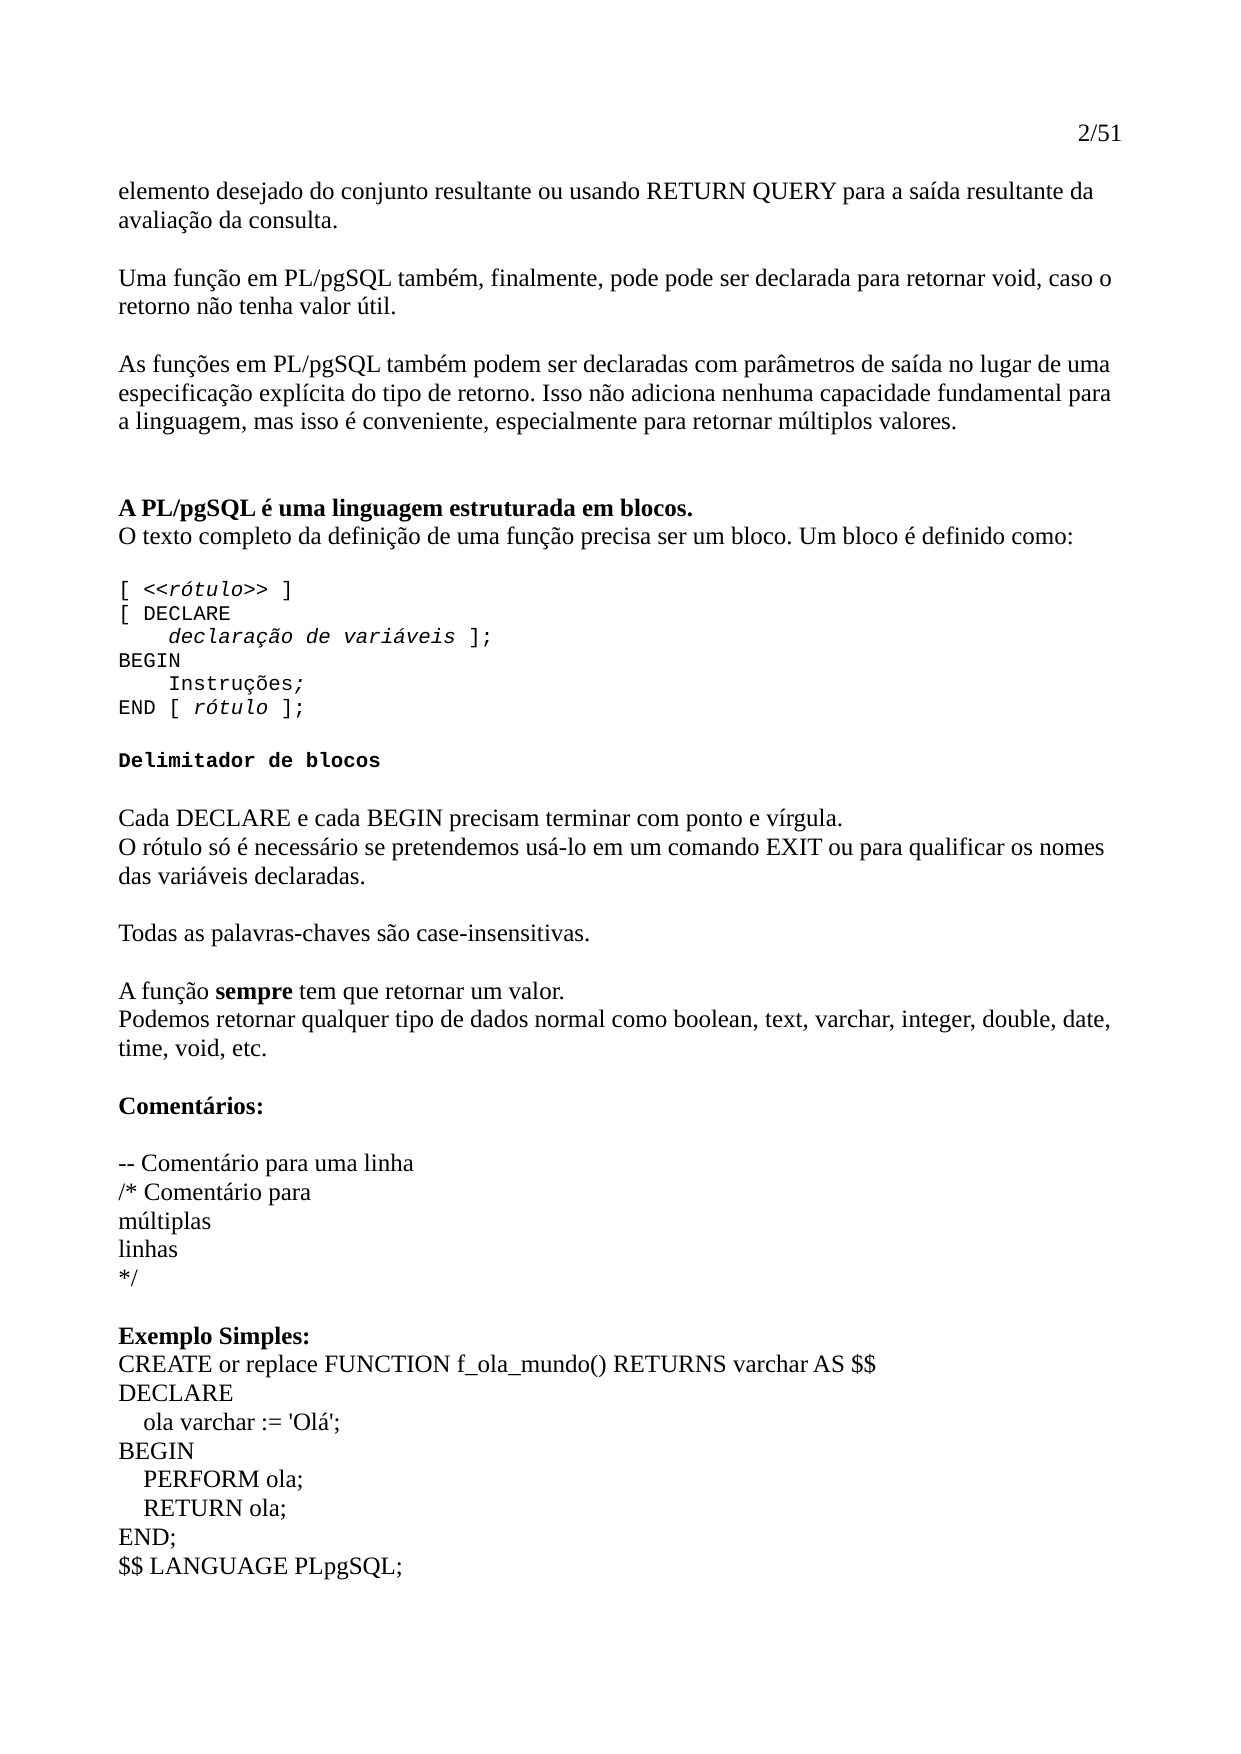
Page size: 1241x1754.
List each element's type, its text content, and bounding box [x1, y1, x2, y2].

text PERFORM ola; [118, 1464, 1122, 1493]
text BEGIN [118, 650, 1122, 673]
text Todas as palavras-chaves são case-insensitivas. [118, 918, 1122, 947]
text múltiplas [118, 1206, 1122, 1234]
text RETURN ola; [118, 1493, 1122, 1522]
text A PL/pgSQL é uma linguagem estruturada em blocos. [118, 493, 1122, 521]
text Exemplo Simples: [118, 1321, 1122, 1349]
text Delimitador de blocos [118, 750, 1122, 774]
text As funções em PL/pgSQL também podem ser declaradas com parâmetros de saída no lugar de uma especificação explícita do tipo de retorno. Isso não adiciona nenhuma capacidade fundamental para a linguagem, mas isso é conveniente, especialmente para retornar múltiplos valores. [118, 349, 1122, 435]
text Podemos retornar qualquer tipo de dados normal como boolean, text, varchar, integer, double, date, time, void, etc. [118, 1004, 1122, 1062]
text Instruções; [118, 673, 1122, 697]
text Comentários: [118, 1091, 1122, 1119]
text */ [118, 1263, 1122, 1292]
text A função sempre tem que retornar um valor. [118, 976, 1122, 1004]
text O rótulo só é necessário se pretendemos usá-lo em um comando EXIT ou para qualificar os nomes das variáveis declaradas. [118, 832, 1122, 889]
text linhas [118, 1234, 1122, 1263]
text [ <<rótulo>> ] [118, 579, 1122, 602]
text ola varchar := 'Olá'; [118, 1407, 1122, 1436]
text END [ rótulo ]; [118, 697, 1122, 721]
text O texto completo da definição de uma função precisa ser um bloco. Um bloco é definido como: [118, 521, 1122, 550]
text /* Comentário para [118, 1177, 1122, 1206]
text CREATE or replace FUNCTION f_ola_mundo() RETURNS varchar AS $$ [118, 1349, 1122, 1378]
text Uma função em PL/pgSQL também, finalmente, pode pode ser declarada para retornar void, caso o retorno não tenha valor útil. [118, 263, 1122, 320]
text BEGIN [118, 1436, 1122, 1464]
text declaração de variáveis ]; [118, 626, 1122, 650]
text Cada DECLARE e cada BEGIN precisam terminar com ponto e vírgula. [118, 803, 1122, 832]
text -- Comentário para uma linha [118, 1148, 1122, 1177]
text [ DECLARE [118, 602, 1122, 626]
text elemento desejado do conjunto resultante ou usando RETURN QUERY para a saída resultante da avaliação da consulta. [118, 176, 1122, 234]
text END; [118, 1522, 1122, 1551]
text $$ LANGUAGE PLpgSQL; [118, 1551, 1122, 1579]
text DECLARE [118, 1378, 1122, 1407]
